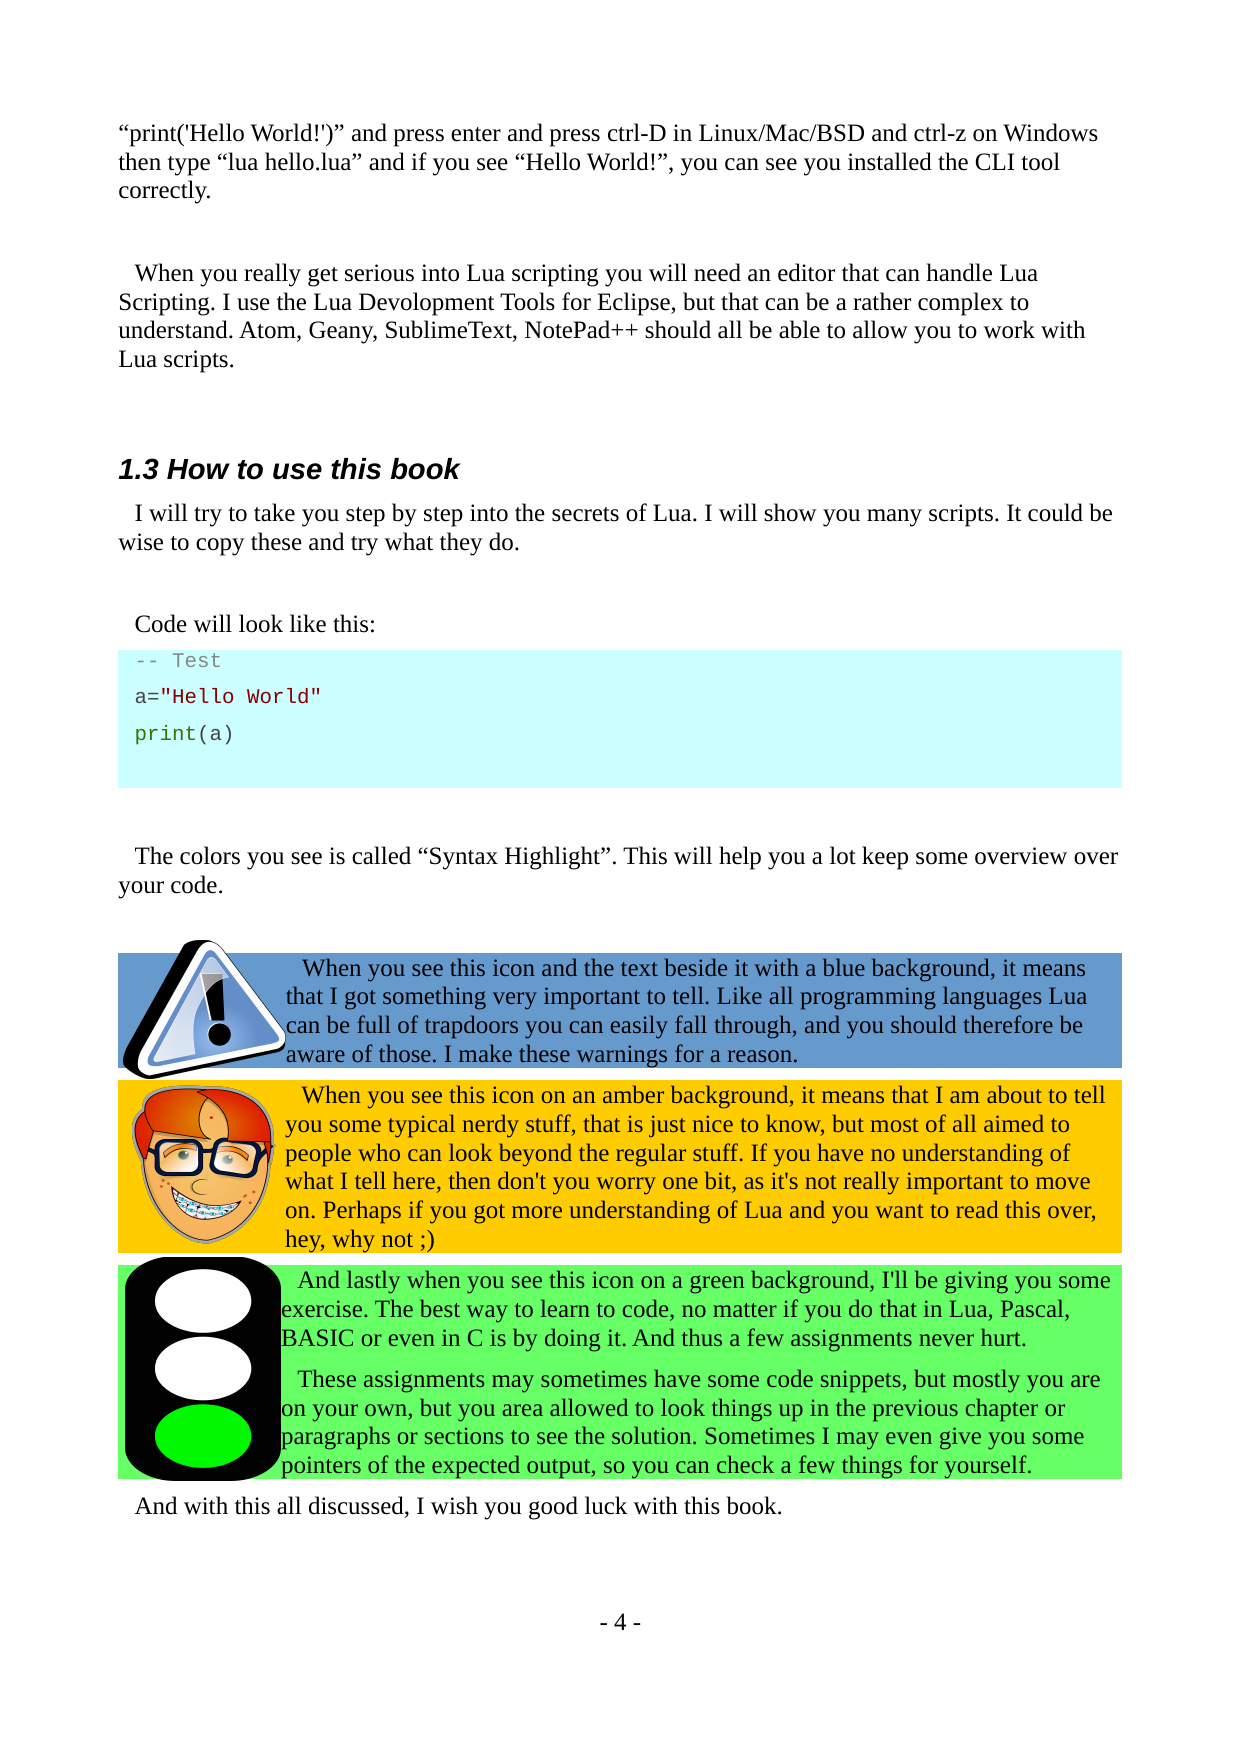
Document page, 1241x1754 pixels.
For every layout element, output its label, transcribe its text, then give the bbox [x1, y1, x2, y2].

text Code will look like this: [118, 609, 1122, 638]
text When you see this icon on an amber background, it means that I am about to tell you some typical nerdy stuff, that is just nice to know, but most of all aimed to people who can look beyond the regular stuff. If you have no understanding of what I tell here, then don't you worry one bit, as it's not really important to move on. Perhaps if you got more understanding of Lua and you want to read this over, hey, why not ;) [118, 1080, 1122, 1253]
text -- Test [118, 650, 1122, 674]
picture [123, 940, 286, 1251]
text And lastly when you see this icon on a green background, I'll be giving you some exercise. The best way to learn to code, no matter if you do that in Lua, Pascal, BASIC or even in C is by doing it. And thus a few assignments never hurt. [281, 1265, 1122, 1351]
text I will try to take you step by step into the secrets of Lua. I will show you many scripts. It could be wise to copy these and try what they do. [118, 498, 1122, 555]
text These assignments may sometimes have some code snippets, but mostly you are on your own, but you area allowed to look things up in the previous chapter or paragraphs or sections to see the solution. Sometimes I may even give you some pointers of the expected output, so you can check a few things for yourself. [281, 1364, 1122, 1479]
text When you see this icon and the text beside it with a blue background, it means that I got something very important to tell. Like all programming languages Lua can be full of trapdoors you can easily fall through, and you should therefore be aware of those. I make these warnings for a reason. [286, 953, 1122, 1068]
text print(a) [118, 723, 1122, 746]
picture [125, 1257, 281, 1481]
text The colors you see is called “Syntax Highlight”. This will help you a lot keep some overview over your code. [118, 841, 1122, 899]
subtitle 1.3 How to use this book [118, 452, 1122, 485]
text a="Hello World" [118, 687, 1122, 710]
text And with this all discussed, I wish you good luck with this book. [118, 1491, 1122, 1520]
text When you really get serious into Lua scripting you will need an editor that can handle Lua Scripting. I use the Lua Devolopment Tools for Eclipse, but that can be a rather complex to understand. Atom, Geany, SublimeText, NotePad++ should all be able to allow you to work with Lua scripts. [118, 258, 1122, 373]
text “print('Hello World!')” and press enter and press ctrl-D in Linux/Mac/BSD and ctrl-z on Windows then type “lua hello.lua” and if you see “Hello World!”, you can see you installed the CLI tool correctly. [118, 118, 1122, 204]
